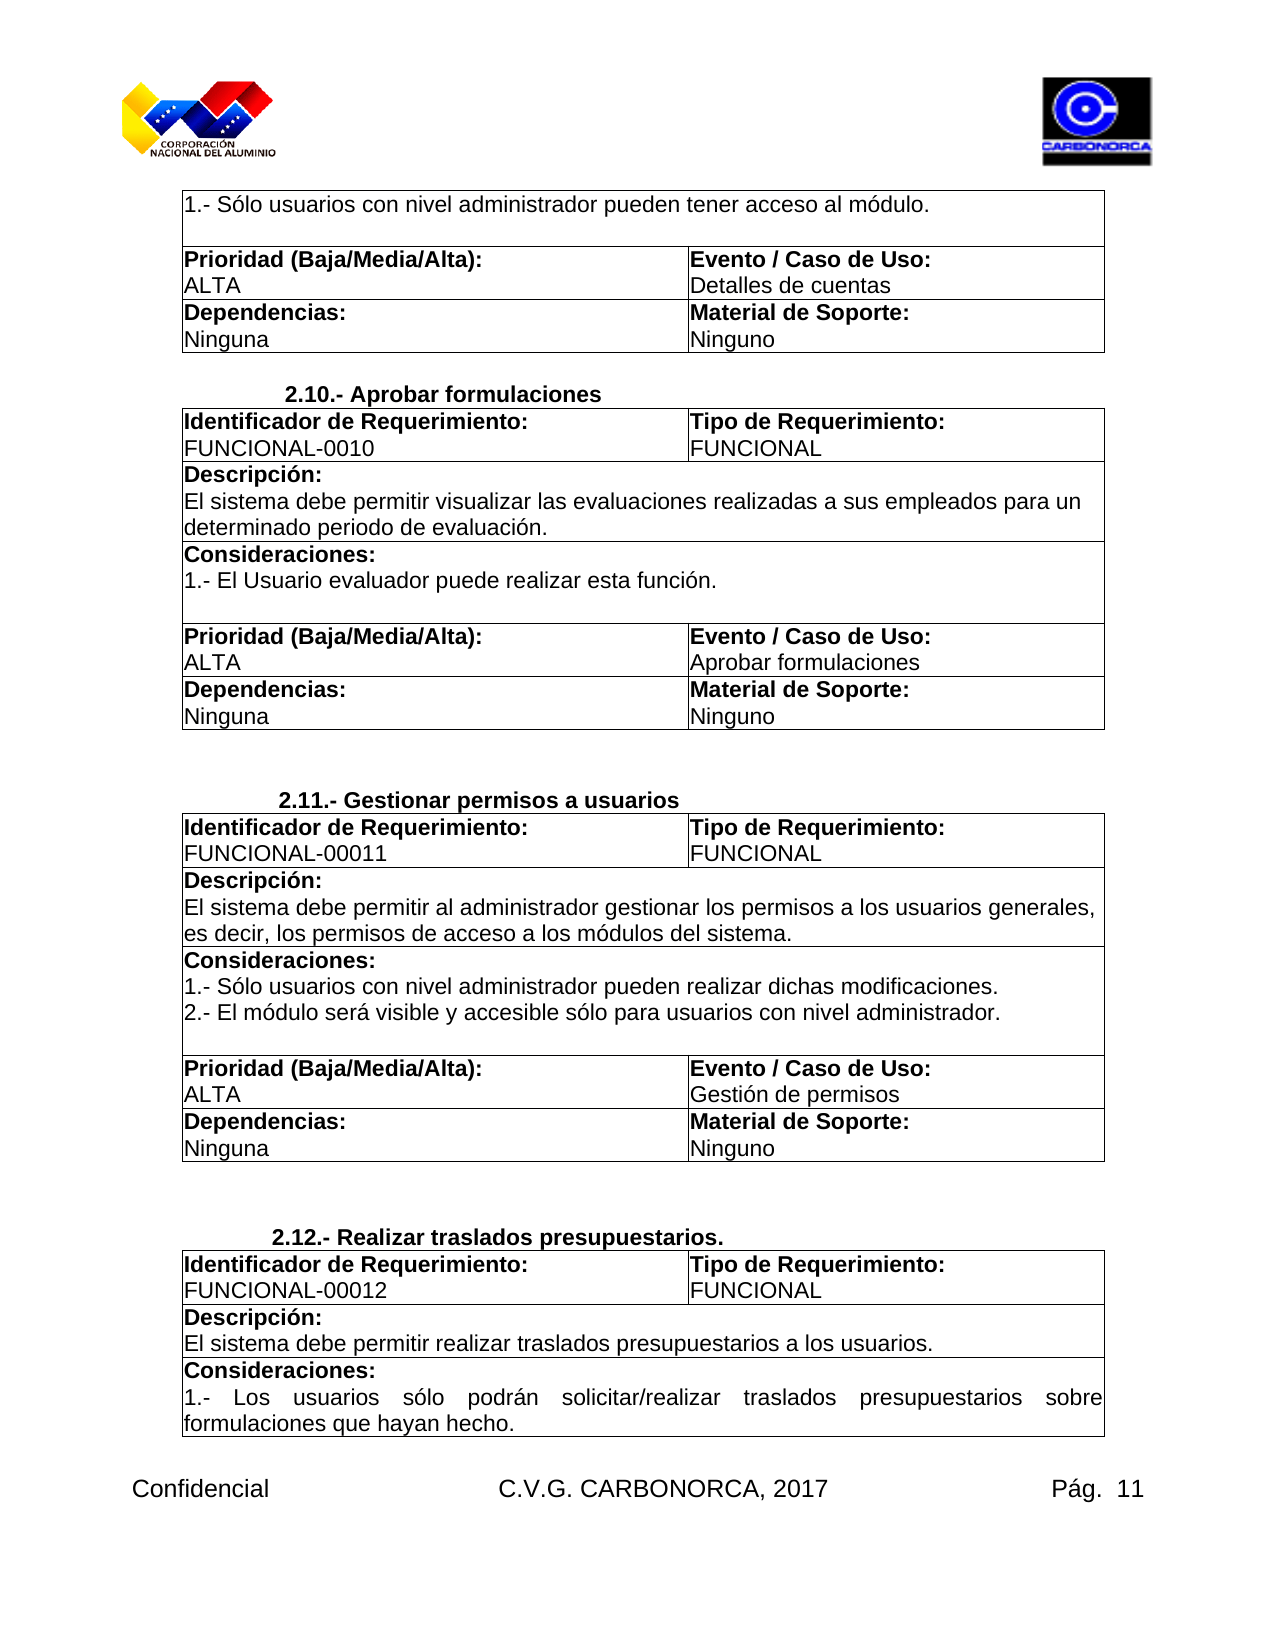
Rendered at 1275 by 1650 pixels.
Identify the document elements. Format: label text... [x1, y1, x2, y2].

table_cell Descripción: El sistema debe permitir al administrador gestionar los permisos a los usuarios generales, es decir, los permisos de acceso a los módulos del sistema. [183, 868, 1104, 946]
table_cell Evento / Caso de Uso: Aprobar formulaciones [689, 624, 1104, 676]
table_cell Consideraciones: 1.- Los usuarios sólo podrán solicitar/realizar traslados presupuestarios sobre formulaciones que hayan hecho. [183, 1358, 1104, 1436]
picture [1042, 76, 1155, 168]
picture [118, 75, 279, 160]
table_cell Prioridad (Baja/Media/Alta): ALTA [183, 247, 688, 299]
table_cell Evento / Caso de Uso: Gestión de permisos [689, 1056, 1104, 1108]
table_cell Dependencias: Ninguna [183, 677, 688, 729]
table_header Tipo de Requerimiento: FUNCIONAL [689, 409, 1104, 461]
table_cell Prioridad (Baja/Media/Alta): ALTA [183, 1056, 688, 1108]
table_cell Consideraciones: 1.- El Usuario evaluador puede realizar esta función. [183, 542, 1104, 622]
table_cell Material de Soporte: Ninguno [689, 677, 1104, 729]
table_cell Descripción: El sistema debe permitir visualizar las evaluaciones realizadas a sus empleados para un determinado periodo de evaluación. [183, 462, 1104, 541]
list 2.10.- Aprobar formulaciones [177, 381, 1098, 408]
table_cell Evento / Caso de Uso: Detalles de cuentas [689, 247, 1104, 299]
text 2.12.- Realizar traslados presupuestarios. [118, 1221, 1157, 1250]
list 2.11.- Gestionar permisos a usuarios [177, 787, 1098, 813]
table_cell Dependencias: Ninguna [183, 1109, 688, 1161]
table_cell Material de Soporte: Ninguno [689, 1109, 1104, 1161]
table_header Identificador de Requerimiento: FUNCIONAL-0010 [183, 409, 688, 461]
table_header Identificador de Requerimiento: FUNCIONAL-00011 [183, 814, 688, 867]
table_cell 1.- Sólo usuarios con nivel administrador pueden tener acceso al módulo. [183, 191, 1104, 246]
table_cell Material de Soporte: Ninguno [689, 300, 1104, 352]
table_header Tipo de Requerimiento: FUNCIONAL [689, 814, 1104, 867]
table_header Tipo de Requerimiento: FUNCIONAL [689, 1251, 1104, 1303]
table_cell Prioridad (Baja/Media/Alta): ALTA [183, 624, 688, 676]
table_cell Dependencias: Ninguna [183, 300, 688, 352]
table_header Identificador de Requerimiento: FUNCIONAL-00012 [183, 1251, 688, 1303]
table_cell Descripción: El sistema debe permitir realizar traslados presupuestarios a los usuarios. [183, 1305, 1104, 1357]
table_cell Consideraciones: 1.- Sólo usuarios con nivel administrador pueden realizar dichas modificaciones. 2.- El módulo será visible y accesible sólo para usuarios con nivel administrador. [183, 947, 1104, 1054]
